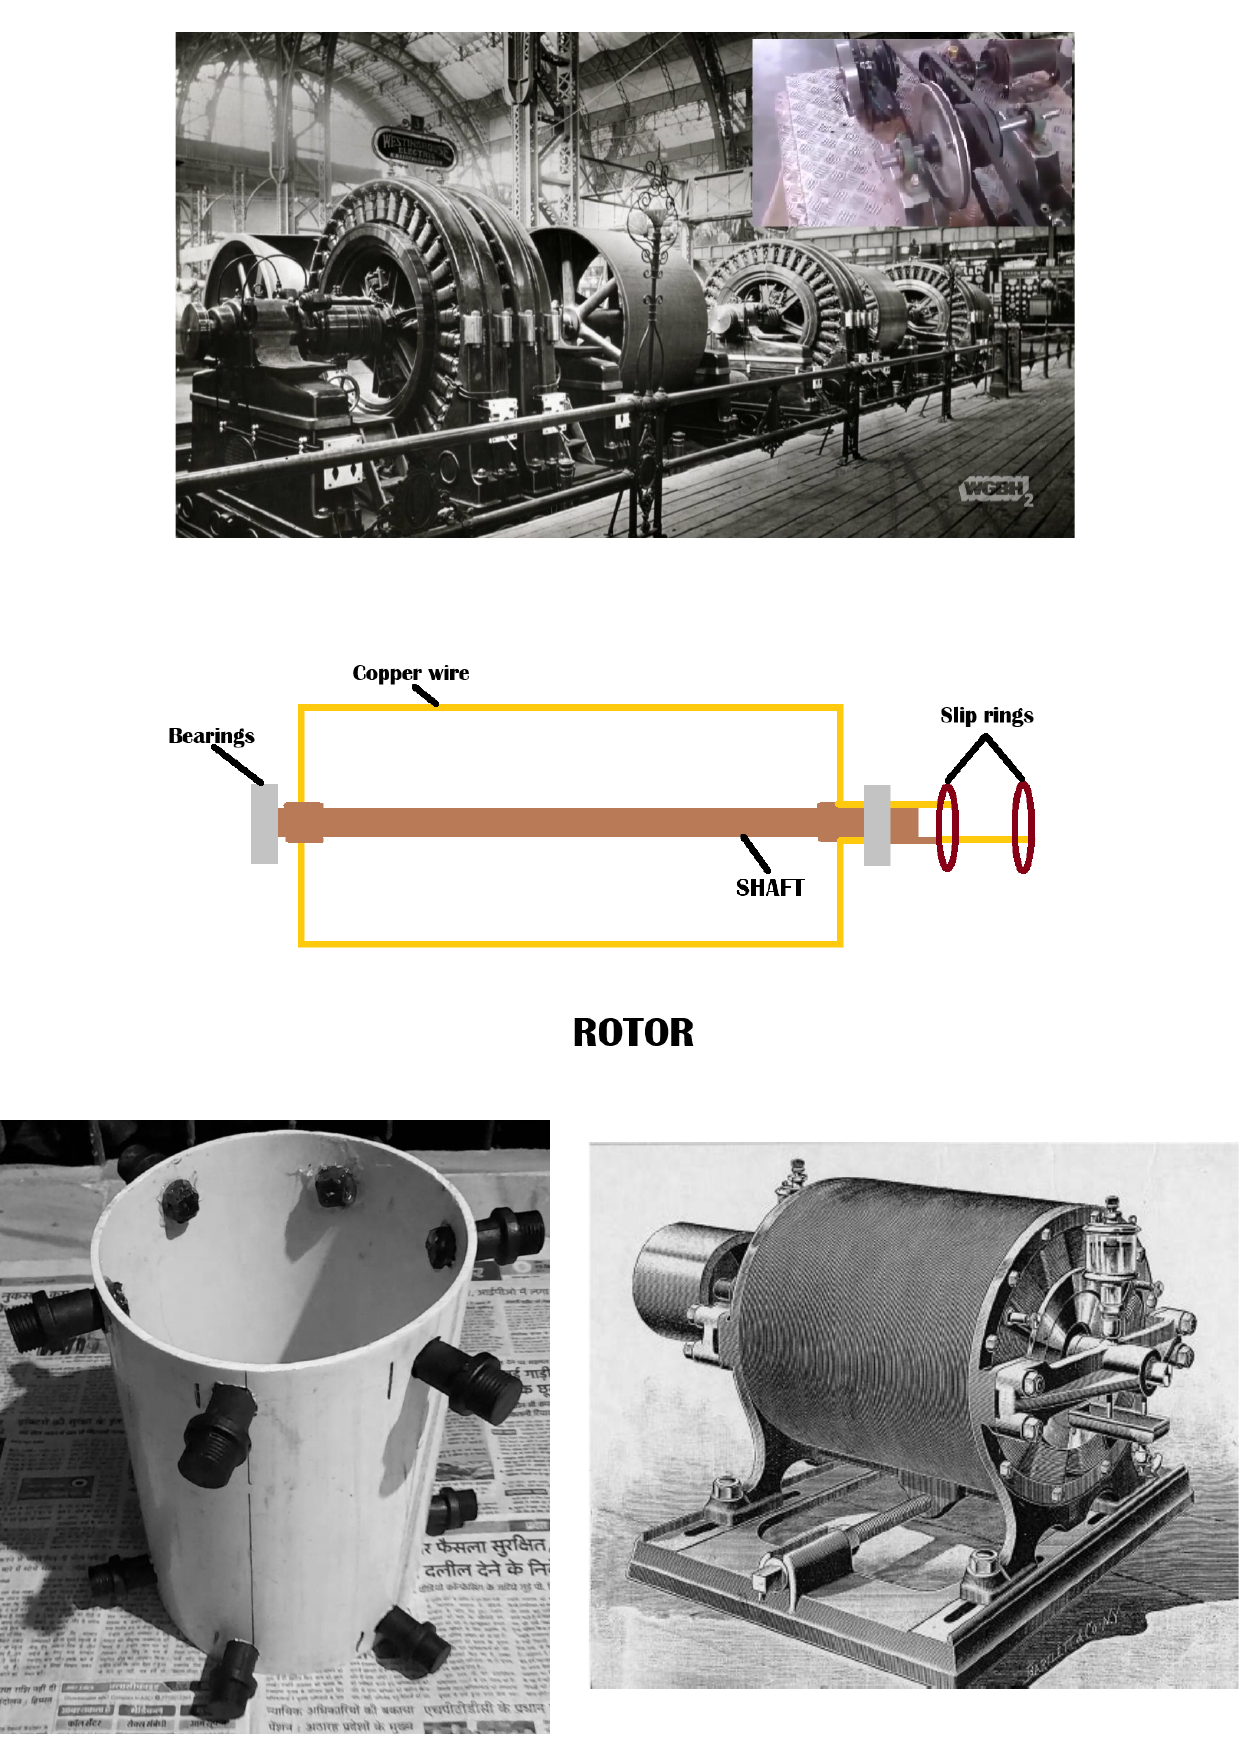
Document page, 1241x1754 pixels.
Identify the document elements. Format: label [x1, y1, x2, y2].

picture [175, 32, 1075, 538]
picture [131, 610, 1092, 1054]
picture [588, 1142, 1239, 1689]
picture [0, 1120, 550, 1734]
